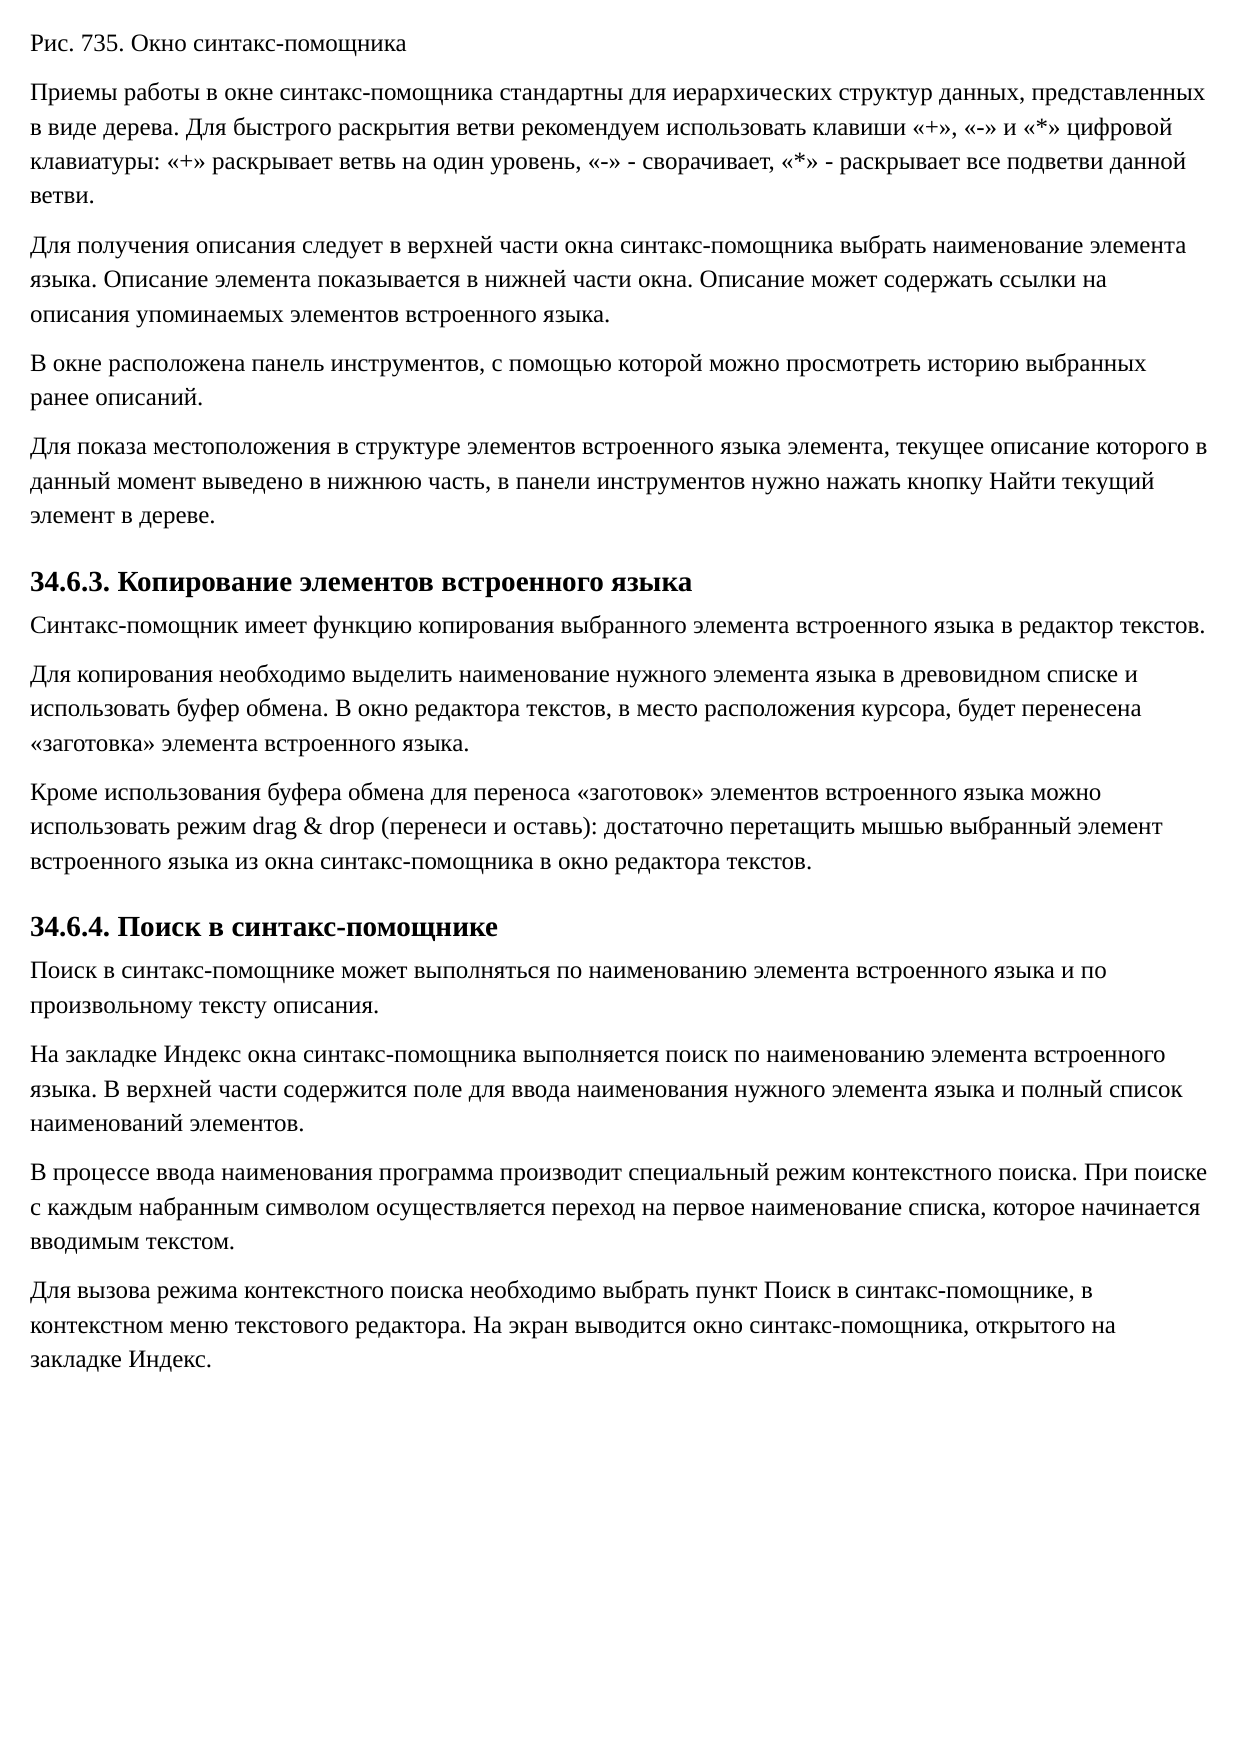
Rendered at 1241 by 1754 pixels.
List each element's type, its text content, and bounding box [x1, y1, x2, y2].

text На закладке Индекс окна синтакс-помощника выполняется поиск по наименованию элемента встроенного языка. В верхней части содержится поле для ввода наименования нужного элемента языка и полный список наименований элементов. [30, 1039, 1211, 1137]
text Рис. 735. Окно синтакс-помощника [30, 28, 1211, 57]
text Поиск в синтакс-помощнике может выполняться по наименованию элемента встроенного языка и по произвольному тексту описания. [30, 956, 1211, 1019]
text Приемы работы в окне синтакс-помощника стандартны для иерархических структур данных, представленных в виде дерева. Для быстрого раскрытия ветви рекомендуем использовать клавиши «+», «-» и «*» цифровой клавиатуры: «+» раскрывает ветвь на один уровень, «-» ‑ сворачивает, «*» ‑ раскрывает все подветви данной ветви. [30, 77, 1211, 209]
text Для вызова режима контекстного поиска необходимо выбрать пункт Поиск в синтакс-помощнике, в контекстном меню текстового редактора. На экран выводится окно синтакс-помощника, открытого на закладке Индекс. [30, 1275, 1211, 1373]
text В процессе ввода наименования программа производит специальный режим контекстного поиска. При поиске с каждым набранным символом осуществляется переход на первое наименование списка, которое начинается вводимым текстом. [30, 1157, 1211, 1255]
text В окне расположена панель инструментов, с помощью которой можно просмотреть историю выбранных ранее описаний. [30, 348, 1211, 411]
text Кроме использования буфера обмена для переноса «заготовок» элементов встроенного языка можно использовать режим drag & drop (перенеси и оставь): достаточно перетащить мышью выбранный элемент встроенного языка из окна синтакс-помощника в окно редактора текстов. [30, 777, 1211, 875]
text Синтакс-помощник имеет функцию копирования выбранного элемента встроенного языка в редактор текстов. [30, 610, 1211, 639]
text Для показа местоположения в структуре элементов встроенного языка элемента, текущее описание которого в данный момент выведено в нижнюю часть, в панели инструментов нужно нажать кнопку Найти текущий элемент в дереве. [30, 431, 1211, 529]
text Для получения описания следует в верхней части окна синтакс-помощника выбрать наименование элемента языка. Описание элемента показывается в нижней части окна. Описание может содержать ссылки на описания упоминаемых элементов встроенного языка. [30, 230, 1211, 327]
subtitle 34.6.4. Поиск в синтакс-помощнике [30, 909, 1211, 943]
text Для копирования необходимо выделить наименование нужного элемента языка в древовидном списке и использовать буфер обмена. В окно редактора текстов, в место расположения курсора, будет перенесена «заготовка» элемента встроенного языка. [30, 659, 1211, 757]
subtitle 34.6.3. Копирование элементов встроенного языка [30, 564, 1211, 597]
